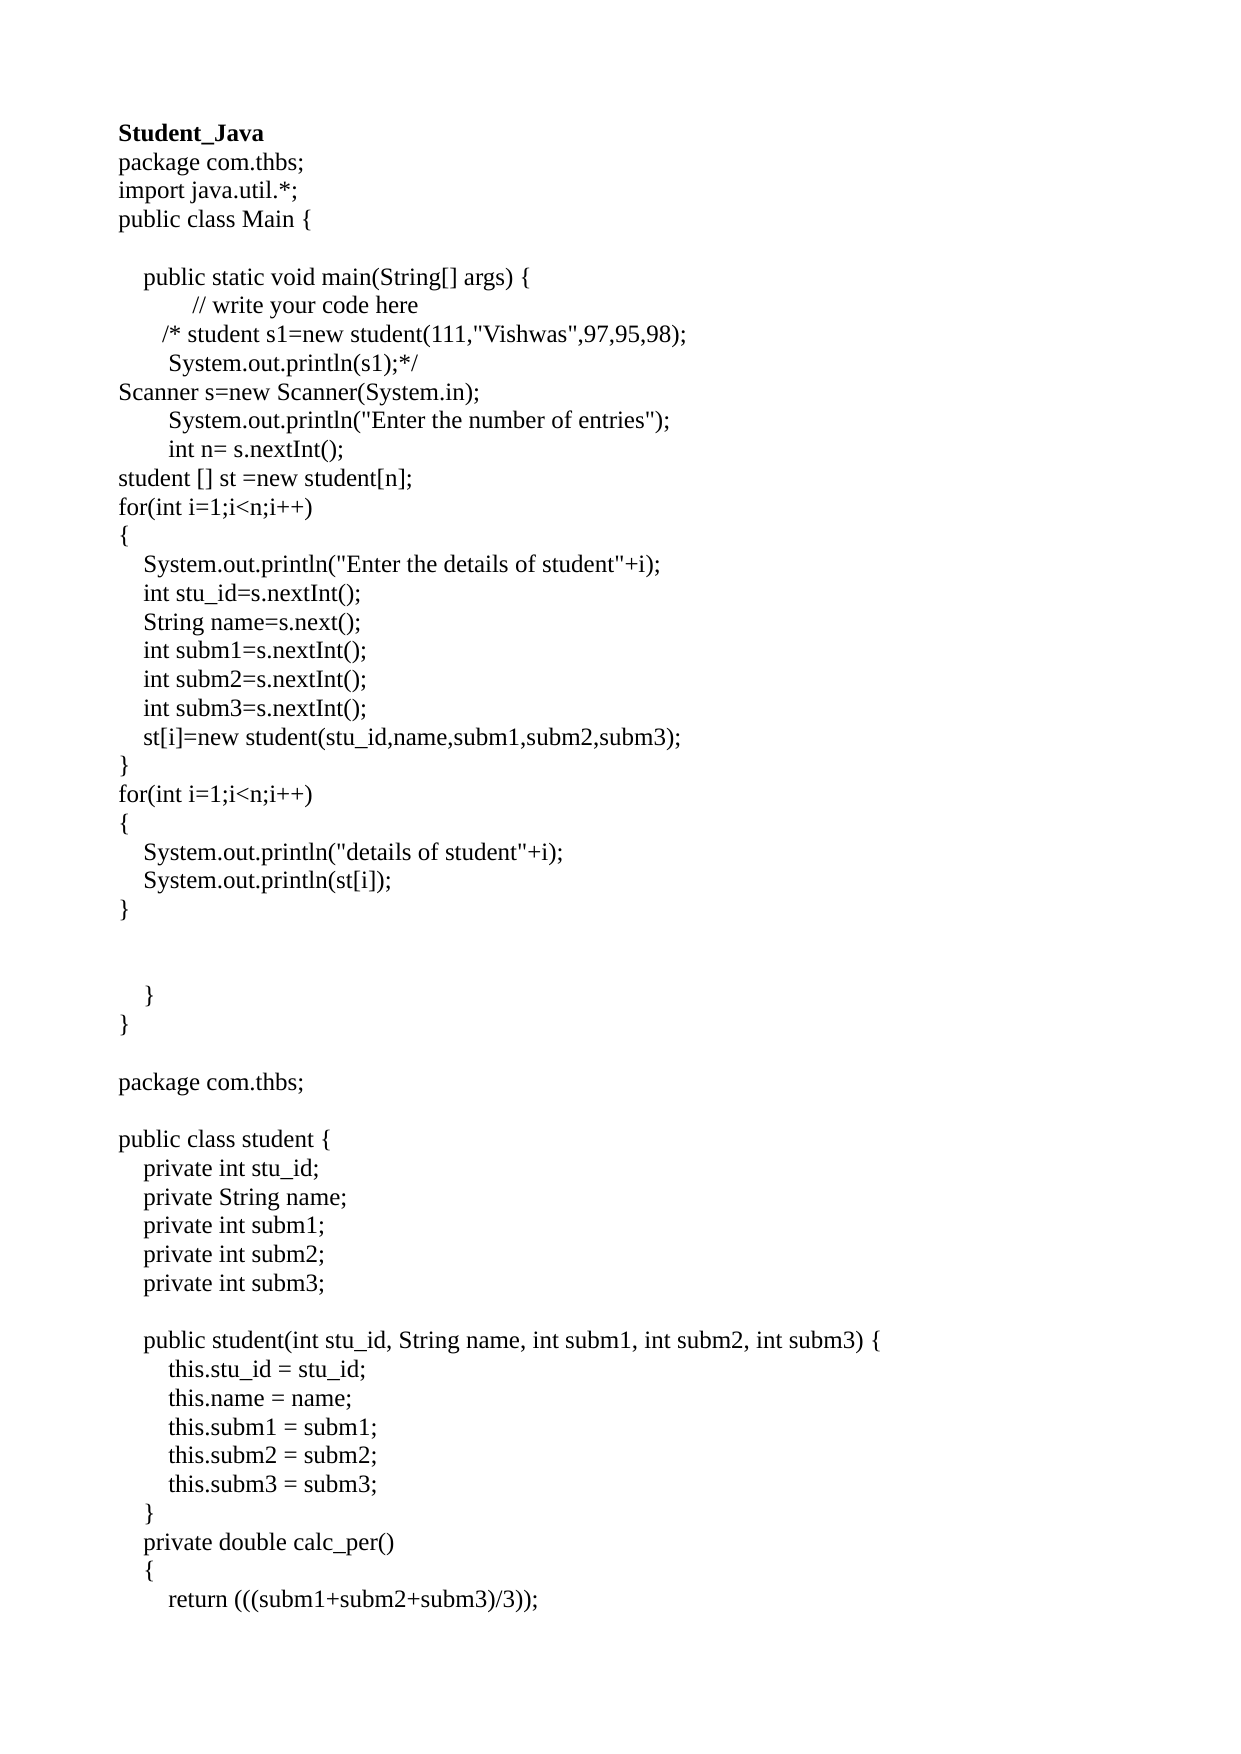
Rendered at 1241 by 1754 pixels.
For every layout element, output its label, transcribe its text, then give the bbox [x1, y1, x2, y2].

text public class student { [118, 1124, 1122, 1153]
text private String name; [118, 1182, 1122, 1211]
text System.out.println(s1);*/ [118, 348, 1122, 377]
text /* student s1=new student(111,"Vishwas",97,95,98); [118, 319, 1122, 348]
text int subm2=s.nextInt(); [118, 664, 1122, 693]
text { [118, 521, 1122, 549]
text String name=s.next(); [118, 607, 1122, 636]
text public static void main(String[] args) { [118, 262, 1122, 291]
text System.out.println("Enter the number of entries"); [118, 406, 1122, 434]
text { [118, 1556, 1122, 1584]
text public class Main { [118, 204, 1122, 233]
text Student_Java [118, 118, 1122, 147]
text st[i]=new student(stu_id,name,subm1,subm2,subm3); [118, 722, 1122, 751]
text for(int i=1;i<n;i++) [118, 779, 1122, 808]
text this.subm3 = subm3; [118, 1469, 1122, 1498]
text private int subm3; [118, 1268, 1122, 1297]
text { [118, 808, 1122, 837]
text Scanner s=new Scanner(System.in); [118, 377, 1122, 406]
text private int subm1; [118, 1211, 1122, 1239]
text } [118, 894, 1122, 923]
text this.name = name; [118, 1383, 1122, 1412]
text int subm3=s.nextInt(); [118, 693, 1122, 722]
text int subm1=s.nextInt(); [118, 636, 1122, 664]
text System.out.println("Enter the details of student"+i); [118, 549, 1122, 578]
text } [118, 1009, 1122, 1038]
text public student(int stu_id, String name, int subm1, int subm2, int subm3) { [118, 1326, 1122, 1354]
text private int stu_id; [118, 1153, 1122, 1182]
text this.subm2 = subm2; [118, 1441, 1122, 1469]
text // write your code here [118, 291, 1122, 319]
text this.stu_id = stu_id; [118, 1354, 1122, 1383]
text private double calc_per() [118, 1527, 1122, 1556]
text private int subm2; [118, 1239, 1122, 1268]
text System.out.println(st[i]); [118, 866, 1122, 894]
text return (((subm1+subm2+subm3)/3)); [118, 1584, 1122, 1613]
text System.out.println("details of student"+i); [118, 837, 1122, 866]
text package com.thbs; [118, 147, 1122, 176]
text for(int i=1;i<n;i++) [118, 492, 1122, 521]
text int stu_id=s.nextInt(); [118, 578, 1122, 607]
text } [118, 1498, 1122, 1527]
text int n= s.nextInt(); [118, 434, 1122, 463]
text package com.thbs; [118, 1067, 1122, 1096]
text student [] st =new student[n]; [118, 463, 1122, 492]
text } [118, 751, 1122, 779]
text } [118, 981, 1122, 1009]
text this.subm1 = subm1; [118, 1412, 1122, 1441]
text import java.util.*; [118, 176, 1122, 204]
